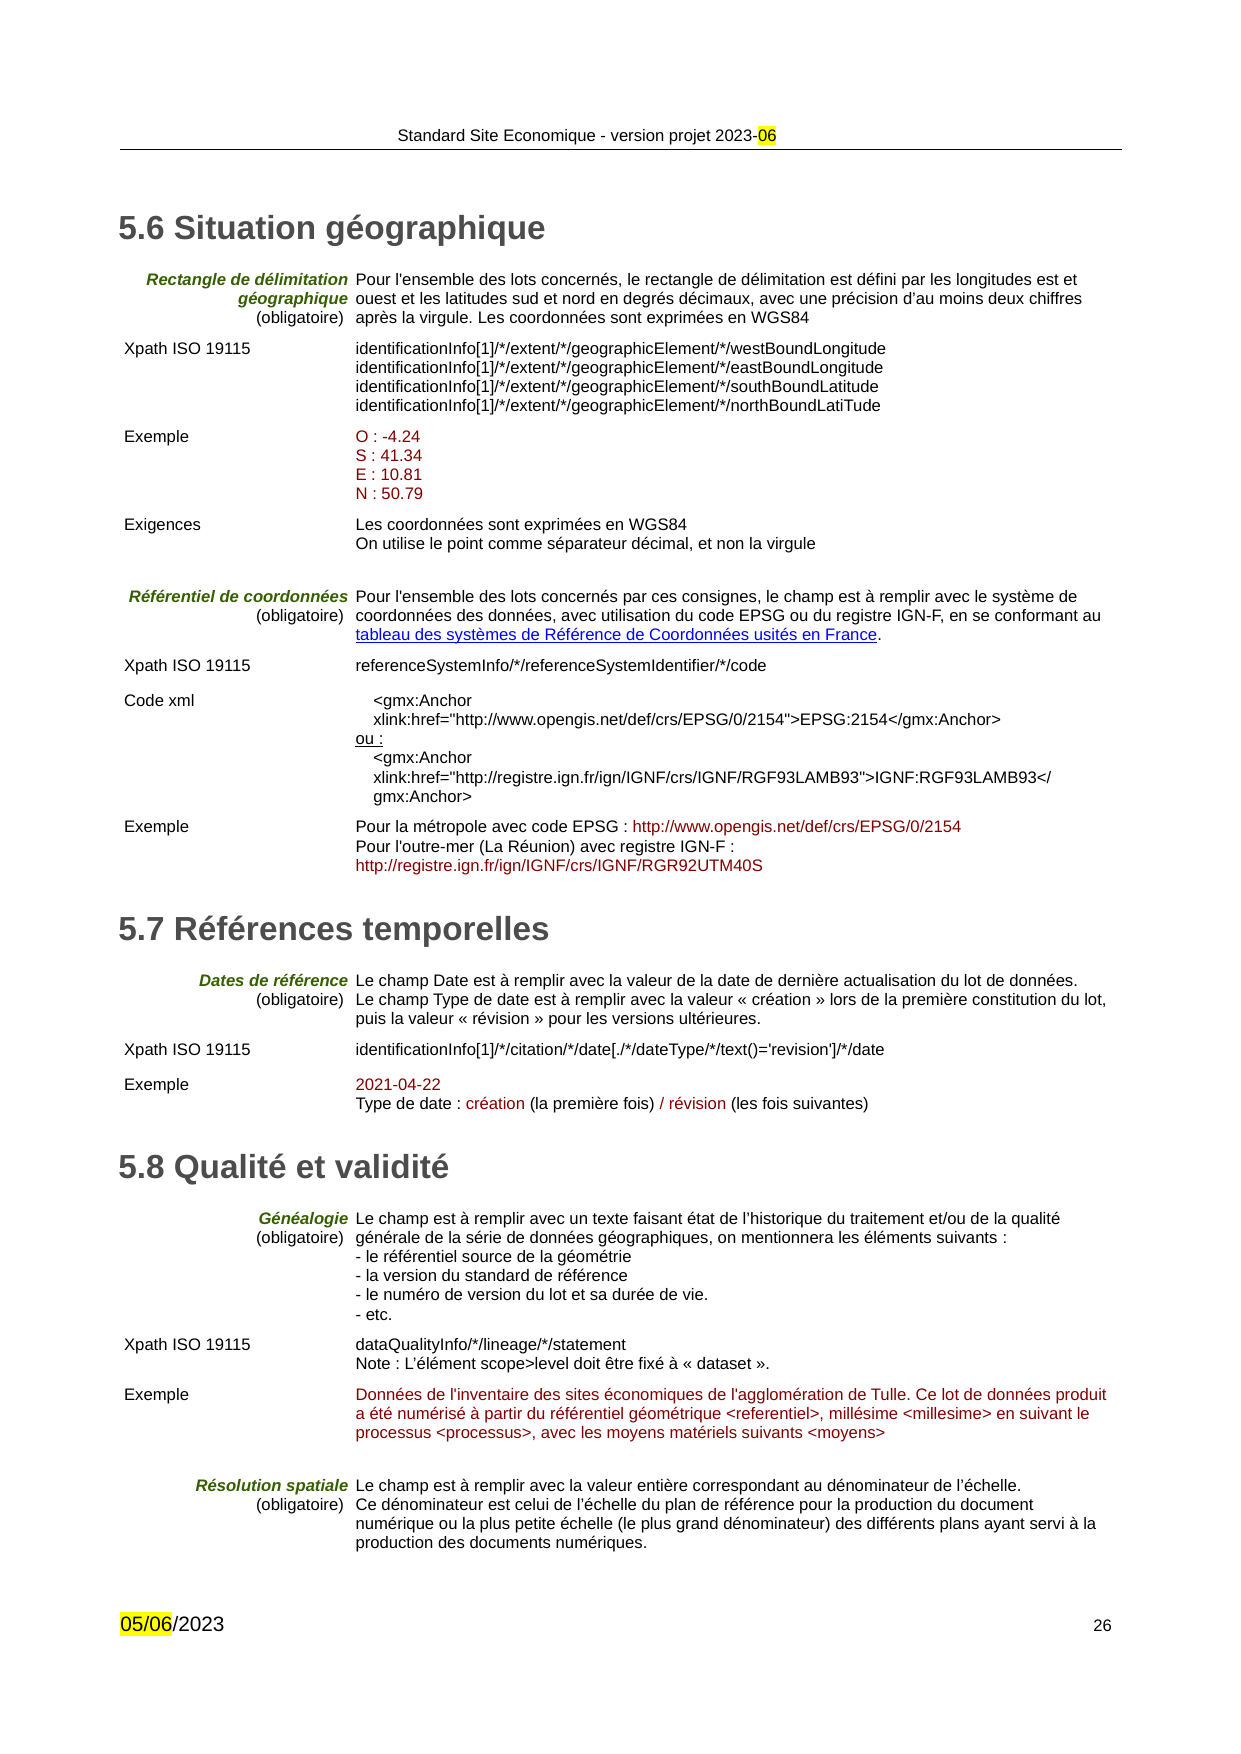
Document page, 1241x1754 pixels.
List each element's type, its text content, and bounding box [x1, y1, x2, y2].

table_cell Code xml [118, 685, 355, 812]
table_cell Exigences [118, 509, 355, 559]
table_cell identificationInfo[1]/*/citation/*/date[./*/dateType/*/text()='revision']/*/date [355, 1034, 1122, 1069]
table_cell Exemple [118, 421, 355, 509]
table_header Le champ est à remplir avec la valeur entière correspondant au dénominateur de l’échelle. Ce dénominateur est celui de l’échelle du plan de référence pour la production du document numérique ou la plus petite échelle (le plus grand dénominateur) des différents plans ayant servi à la production des documents numériques. [355, 1470, 1122, 1558]
subtitle 5.8 Qualité et validité [118, 1147, 1122, 1185]
table_cell Xpath ISO 19115 [118, 1034, 355, 1069]
table_cell Les coordonnées sont exprimées en WGS84 On utilise le point comme séparateur décimal, et non la virgule [355, 509, 1122, 559]
subtitle 5.6 Situation géographique [118, 208, 1122, 246]
table_header Rectangle de délimitation géographique (obligatoire) [118, 264, 355, 333]
table_cell Xpath ISO 19115 [118, 333, 355, 421]
table_cell Pour la métropole avec code EPSG : http://www.opengis.net/def/crs/EPSG/0/2154 Pour l'outre-mer (La Réunion) avec registre IGN-F : http://registre.ign.fr/ign/IGNF/crs/IGNF/RGR92UTM40S [355, 812, 1122, 881]
table_header Le champ Date est à remplir avec la valeur de la date de dernière actualisation du lot de données. Le champ Type de date est à remplir avec la valeur « création » lors de la première constitution du lot, puis la valeur « révision » pour les versions ultérieures. [355, 965, 1122, 1034]
table_header Dates de référence (obligatoire) [118, 965, 355, 1034]
table_cell referenceSystemInfo/*/referenceSystemIdentifier/*/code [355, 650, 1122, 685]
table_cell dataQualityInfo/*/lineage/*/statement Note : L’élément scope>level doit être fixé à « dataset ». [355, 1329, 1122, 1379]
table_cell Xpath ISO 19115 [118, 650, 355, 685]
table_cell 2021-04-22 Type de date : création (la première fois) / révision (les fois suivantes) [355, 1069, 1122, 1119]
table_cell identificationInfo[1]/*/extent/*/geographicElement/*/westBoundLongitude identificationInfo[1]/*/extent/*/geographicElement/*/eastBoundLongitude identificationInfo[1]/*/extent/*/geographicElement/*/southBoundLatitude identificationInfo[1]/*/extent/*/geographicElement/*/northBoundLatiTude [355, 333, 1122, 421]
subtitle 5.7 Références temporelles [118, 908, 1122, 947]
table_cell Exemple [118, 1069, 355, 1119]
table_cell Données de l'inventaire des sites économiques de l'agglomération de Tulle. Ce lot de données produit a été numérisé à partir du référentiel géométrique <referentiel>, millésime <millesime> en suivant le processus <processus>, avec les moyens matériels suivants <moyens> [355, 1379, 1122, 1448]
table_header Pour l'ensemble des lots concernés, le rectangle de délimitation est défini par les longitudes est et ouest et les latitudes sud et nord en degrés décimaux, avec une précision d’au moins deux chiffres après la virgule. Les coordonnées sont exprimées en WGS84 [355, 264, 1122, 333]
table_header Référentiel de coordonnées (obligatoire) [118, 581, 355, 650]
table_cell Xpath ISO 19115 [118, 1329, 355, 1379]
table_cell Exemple [118, 812, 355, 881]
table_cell O : -4.24 S : 41.34 E : 10.81 N : 50.79 [355, 421, 1122, 509]
table_header Généalogie (obligatoire) [118, 1203, 355, 1329]
table_header Pour l'ensemble des lots concernés par ces consignes, le champ est à remplir avec le système de coordonnées des données, avec utilisation du code EPSG ou du registre IGN-F, en se conformant au tableau des systèmes de Référence de Coordonnées usités en France. [355, 581, 1122, 650]
table_cell Exemple [118, 1379, 355, 1448]
table_cell <gmx:Anchor xlink:href="http://www.opengis.net/def/crs/EPSG/0/2154">EPSG:2154</gmx:Anchor> ou : <gmx:Anchor xlink:href="http://registre.ign.fr/ign/IGNF/crs/IGNF/RGF93LAMB93">IGNF:RGF93LAMB93</gmx:Anchor> [355, 685, 1122, 812]
table_header Résolution spatiale (obligatoire) [118, 1470, 355, 1558]
table_header Le champ est à remplir avec un texte faisant état de l’historique du traitement et/ou de la qualité générale de la série de données géographiques, on mentionnera les éléments suivants : - le référentiel source de la géométrie - la version du standard de référence - le numéro de version du lot et sa durée de vie. - etc. [355, 1203, 1122, 1329]
